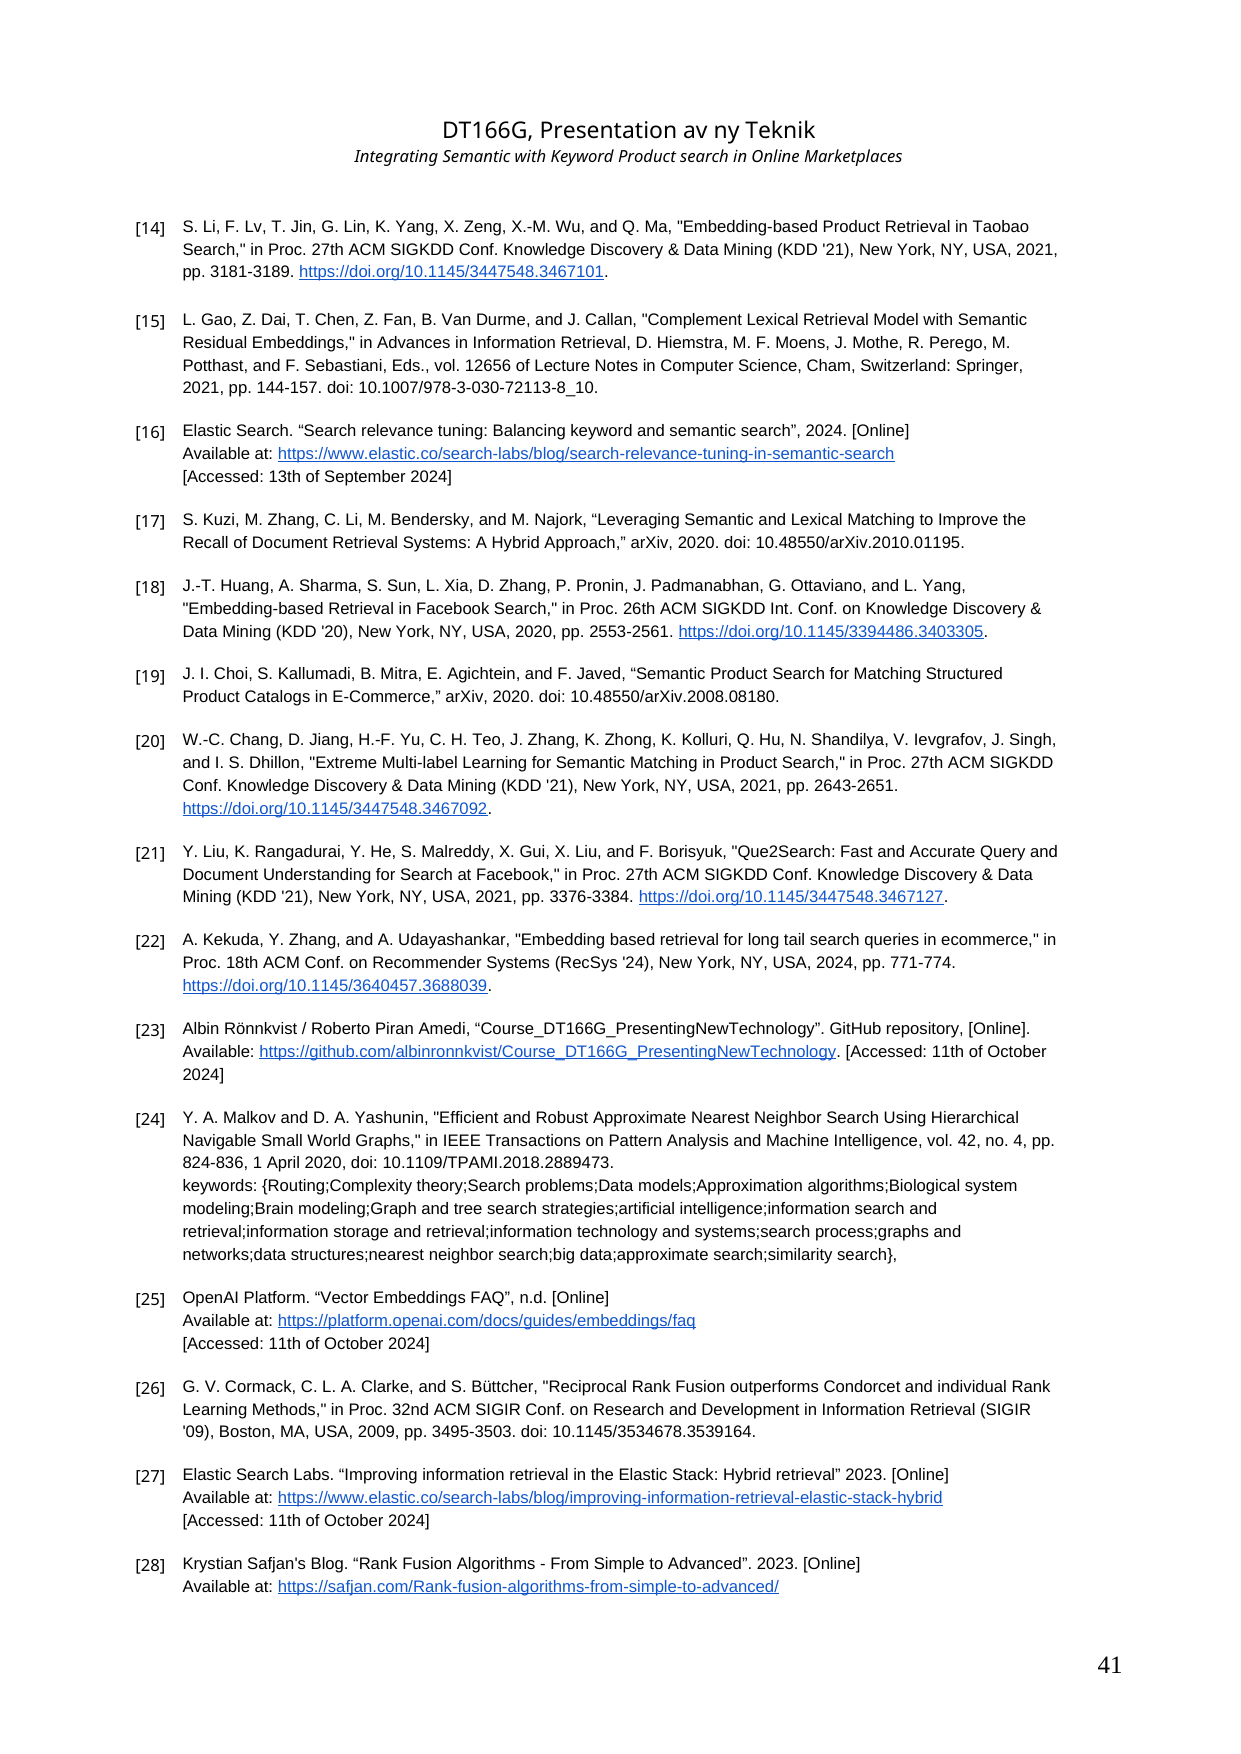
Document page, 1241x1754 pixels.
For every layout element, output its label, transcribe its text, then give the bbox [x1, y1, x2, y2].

table_cell [26] [118, 1376, 182, 1465]
table_cell S. Li, F. Lv, T. Jin, G. Lin, K. Yang, X. Zeng, X.-M. Wu, and Q. Ma, "Embedding-based Product Retrieval in Taobao Search," in Proc. 27th ACM SIGKDD Conf. Knowledge Discovery & Data Mining (KDD '21), New York, NY, USA, 2021, pp. 3181-3189. https://doi.org/10.1145/3447548.3467101. [182, 216, 1063, 309]
table_cell [24] [118, 1108, 182, 1288]
table_cell [28] [118, 1554, 182, 1619]
table_cell [22] [118, 930, 182, 1019]
table_cell [20] [118, 730, 182, 841]
table_cell [23] [118, 1019, 182, 1107]
table_cell Elastic Search. “Search relevance tuning: Balancing keyword and semantic search”, 2024. [Online] Available at: https://www.elastic.co/search-labs/blog/search-relevance-tuning-in-semantic-search [Accessed: 13th of September 2024] [182, 421, 1063, 510]
table_cell [25] [118, 1288, 182, 1376]
table_cell [15] [118, 310, 182, 421]
table_cell J.-T. Huang, A. Sharma, S. Sun, L. Xia, D. Zhang, P. Pronin, J. Padmanabhan, G. Ottaviano, and L. Yang, "Embedding-based Retrieval in Facebook Search," in Proc. 26th ACM SIGKDD Int. Conf. on Knowledge Discovery & Data Mining (KDD '20), New York, NY, USA, 2020, pp. 2553-2561. https://doi.org/10.1145/3394486.3403305. [182, 576, 1063, 664]
table_cell G. V. Cormack, C. L. A. Clarke, and S. Büttcher, "Reciprocal Rank Fusion outperforms Condorcet and individual Rank Learning Methods," in Proc. 32nd ACM SIGIR Conf. on Research and Development in Information Retrieval (SIGIR '09), Boston, MA, USA, 2009, pp. 3495-3503. doi: 10.1145/3534678.3539164. [182, 1376, 1063, 1465]
table_cell S. Kuzi, M. Zhang, C. Li, M. Bendersky, and M. Najork, “Leveraging Semantic and Lexical Matching to Improve the Recall of Document Retrieval Systems: A Hybrid Approach,” arXiv, 2020. doi: 10.48550/arXiv.2010.01195. [182, 510, 1063, 576]
table_cell [16] [118, 421, 182, 510]
table_cell Y. A. Malkov and D. A. Yashunin, "Efficient and Robust Approximate Nearest Neighbor Search Using Hierarchical Navigable Small World Graphs," in IEEE Transactions on Pattern Analysis and Machine Intelligence, vol. 42, no. 4, pp. 824-836, 1 April 2020, doi: 10.1109/TPAMI.2018.2889473. keywords: {Routing;Complexity theory;Search problems;Data models;Approximation algorithms;Biological system modeling;Brain modeling;Graph and tree search strategies;artificial intelligence;information search and retrieval;information storage and retrieval;information technology and systems;search process;graphs and networks;data structures;nearest neighbor search;big data;approximate search;similarity search}, [182, 1108, 1063, 1288]
table_cell J. I. Choi, S. Kallumadi, B. Mitra, E. Agichtein, and F. Javed, “Semantic Product Search for Matching Structured Product Catalogs in E-Commerce,” arXiv, 2020. doi: 10.48550/arXiv.2008.08180. [182, 664, 1063, 730]
table_cell W.-C. Chang, D. Jiang, H.-F. Yu, C. H. Teo, J. Zhang, K. Zhong, K. Kolluri, Q. Hu, N. Shandilya, V. Ievgrafov, J. Singh, and I. S. Dhillon, "Extreme Multi-label Learning for Semantic Matching in Product Search," in Proc. 27th ACM SIGKDD Conf. Knowledge Discovery & Data Mining (KDD '21), New York, NY, USA, 2021, pp. 2643-2651. https://doi.org/10.1145/3447548.3467092. [182, 730, 1063, 841]
table_cell [19] [118, 664, 182, 730]
table_cell Krystian Safjan's Blog. “Rank Fusion Algorithms - From Simple to Advanced”. 2023. [Online] Available at: https://safjan.com/Rank-fusion-algorithms-from-simple-to-advanced/ [182, 1554, 1063, 1619]
table_cell A. Kekuda, Y. Zhang, and A. Udayashankar, "Embedding based retrieval for long tail search queries in ecommerce," in Proc. 18th ACM Conf. on Recommender Systems (RecSys '24), New York, NY, USA, 2024, pp. 771-774. https://doi.org/10.1145/3640457.3688039. [182, 930, 1063, 1019]
table_cell OpenAI Platform. “Vector Embeddings FAQ”, n.d. [Online] Available at: https://platform.openai.com/docs/guides/embeddings/faq [Accessed: 11th of October 2024] [182, 1288, 1063, 1376]
table_cell [14] [118, 216, 182, 309]
table_cell L. Gao, Z. Dai, T. Chen, Z. Fan, B. Van Durme, and J. Callan, "Complement Lexical Retrieval Model with Semantic Residual Embeddings," in Advances in Information Retrieval, D. Hiemstra, M. F. Moens, J. Mothe, R. Perego, M. Potthast, and F. Sebastiani, Eds., vol. 12656 of Lecture Notes in Computer Science, Cham, Switzerland: Springer, 2021, pp. 144-157. doi: 10.1007/978-3-030-72113-8_10. [182, 310, 1063, 421]
table_cell Y. Liu, K. Rangadurai, Y. He, S. Malreddy, X. Gui, X. Liu, and F. Borisyuk, "Que2Search: Fast and Accurate Query and Document Understanding for Search at Facebook," in Proc. 27th ACM SIGKDD Conf. Knowledge Discovery & Data Mining (KDD '21), New York, NY, USA, 2021, pp. 3376-3384. https://doi.org/10.1145/3447548.3467127. [182, 841, 1063, 930]
table_cell [21] [118, 841, 182, 930]
table_cell [27] [118, 1465, 182, 1554]
table_cell [18] [118, 576, 182, 664]
table_cell Elastic Search Labs. “Improving information retrieval in the Elastic Stack: Hybrid retrieval” 2023. [Online] Available at: https://www.elastic.co/search-labs/blog/improving-information-retrieval-elastic-stack-hybrid [Accessed: 11th of October 2024] [182, 1465, 1063, 1554]
table_cell [17] [118, 510, 182, 576]
table_cell Albin Rönnkvist / Roberto Piran Amedi, “Course_DT166G_PresentingNewTechnology”. GitHub repository, [Online]. Available: https://github.com/albinronnkvist/Course_DT166G_PresentingNewTechnology. [Accessed: 11th of October 2024] [182, 1019, 1063, 1107]
